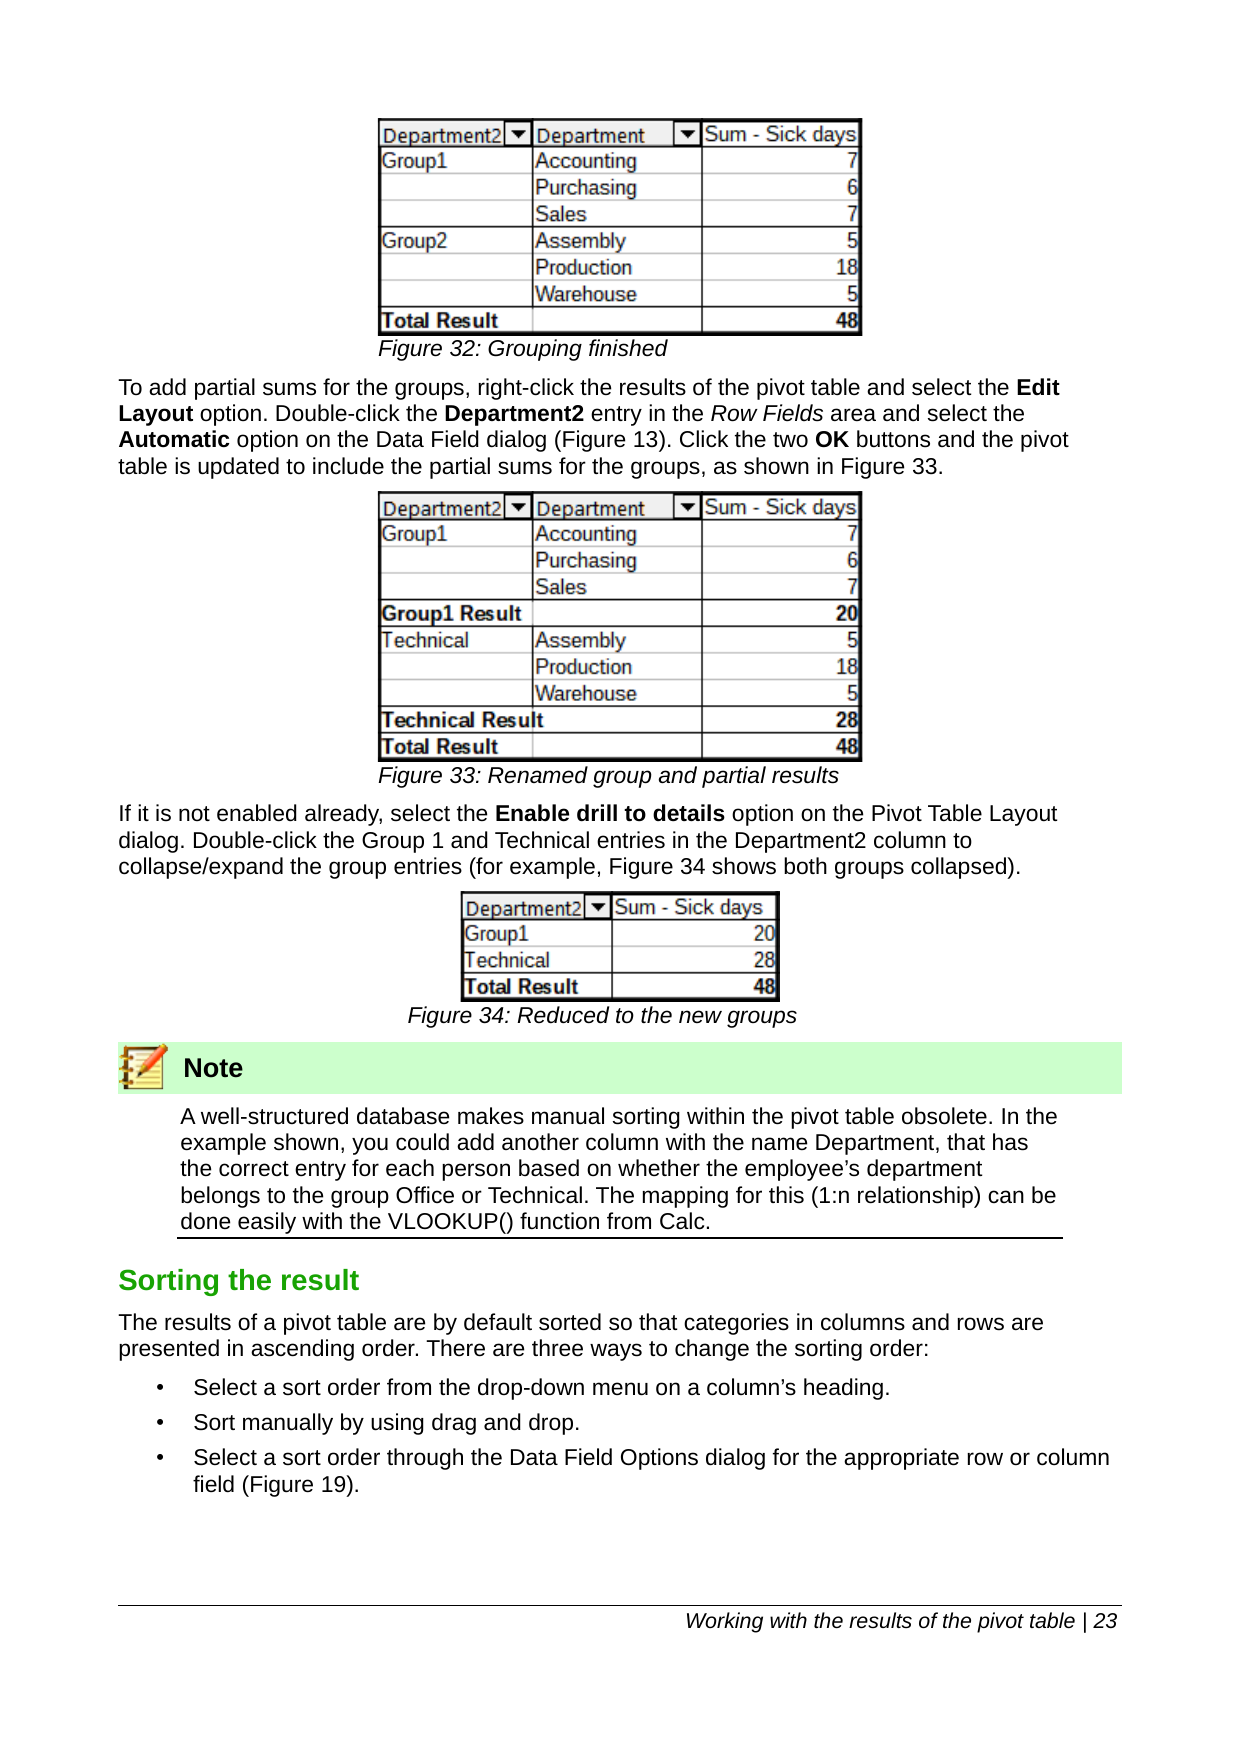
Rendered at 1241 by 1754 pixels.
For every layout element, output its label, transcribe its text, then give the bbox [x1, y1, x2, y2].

text Figure 33: Renamed group and partial results [378, 762, 862, 788]
picture [377, 491, 863, 762]
subtitle Note [118, 1042, 1122, 1094]
list Select a sort order from the drop-down menu on a column’s heading. [156, 1374, 1122, 1400]
picture [377, 118, 863, 336]
list Select a sort order through the Data Field Options dialog for the appropriate row or column field (Figure 19). [156, 1444, 1122, 1497]
text A well-structured database makes manual sorting within the pivot table obsolete. In the example shown, you could add another column with the name Department, that has the correct entry for each person based on whether the employee’s department belongs to the group Office or Technical. The mapping for this (1:n relationship) can be done easily with the VLOOKUP() function from Calc. [177, 1100, 1063, 1237]
list The results of a pivot table are by default sorted so that categories in columns and rows are presented in ascending order. There are three ways to change the sorting order: [118, 1308, 1122, 1361]
picture [119, 1042, 170, 1093]
text If it is not enabled already, select the Enable drill to details option on the Pivot Table Layout dialog. Double-click the Group 1 and Technical entries in the Department2 column to collapse/expand the group entries (for example, Figure 34 shows both groups collapsed). [118, 800, 1122, 879]
text Figure 34: Reduced to the new groups [407, 892, 833, 1028]
text Figure 32: Grouping finished [378, 336, 862, 362]
text To add partial sums for the groups, right-click the results of the pivot table and select the Edit Layout option. Double-click the Department2 entry in the Row Fields area and select the Automatic option on the Data Field dialog (Figure 13). Click the two OK buttons and the pivot table is updated to include the partial sums for the groups, as shown in Figure 33. [118, 374, 1122, 479]
picture [460, 891, 780, 1002]
list Sort manually by using drag and drop. [156, 1409, 1122, 1435]
subtitle Sorting the result [118, 1263, 1122, 1297]
